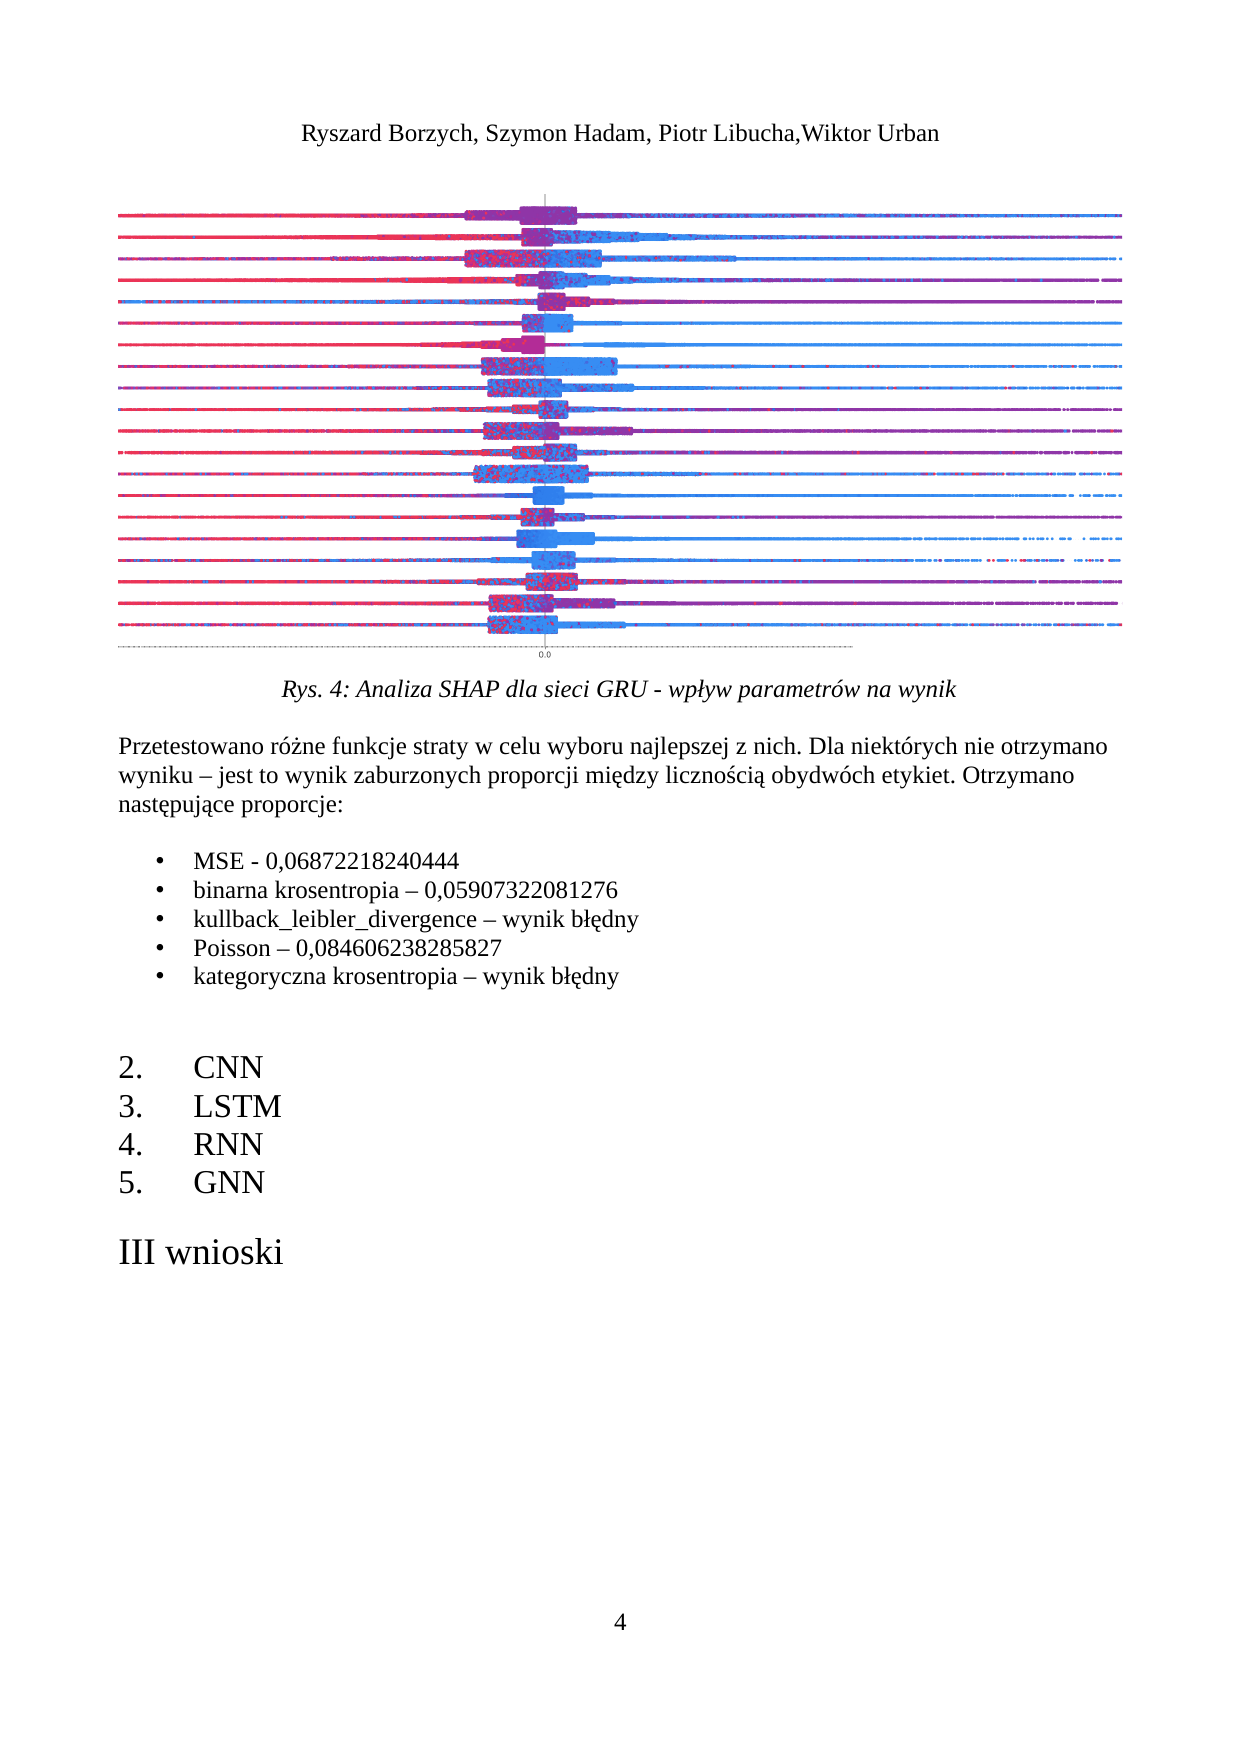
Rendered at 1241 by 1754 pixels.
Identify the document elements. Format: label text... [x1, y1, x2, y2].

text Przetestowano różne funkcje straty w celu wyboru najlepszej z nich. Dla niektórych nie otrzymano wyniku – jest to wynik zaburzonych proporcji między licznością obydwóch etykiet. Otrzymano następujące proporcje: [118, 731, 1122, 818]
list Poisson – 0,084606238285827 [156, 933, 1122, 961]
list GNN [118, 1163, 1122, 1201]
list binarna krosentropia – 0,05907322081276 [156, 875, 1122, 904]
list LSTM [118, 1086, 1122, 1124]
text III wnioski [118, 1230, 1122, 1273]
picture [118, 187, 1123, 674]
list RNN [118, 1124, 1122, 1163]
text Rys. 4: Analiza SHAP dla sieci GRU - wpływ parametrów na wynik [118, 674, 1122, 703]
list MSE - 0,06872218240444 [156, 846, 1122, 875]
list kategoryczna krosentropia – wynik błędny [156, 961, 1122, 990]
list kullback_leibler_divergence – wynik błędny [156, 904, 1122, 933]
list CNN [118, 1048, 1122, 1086]
